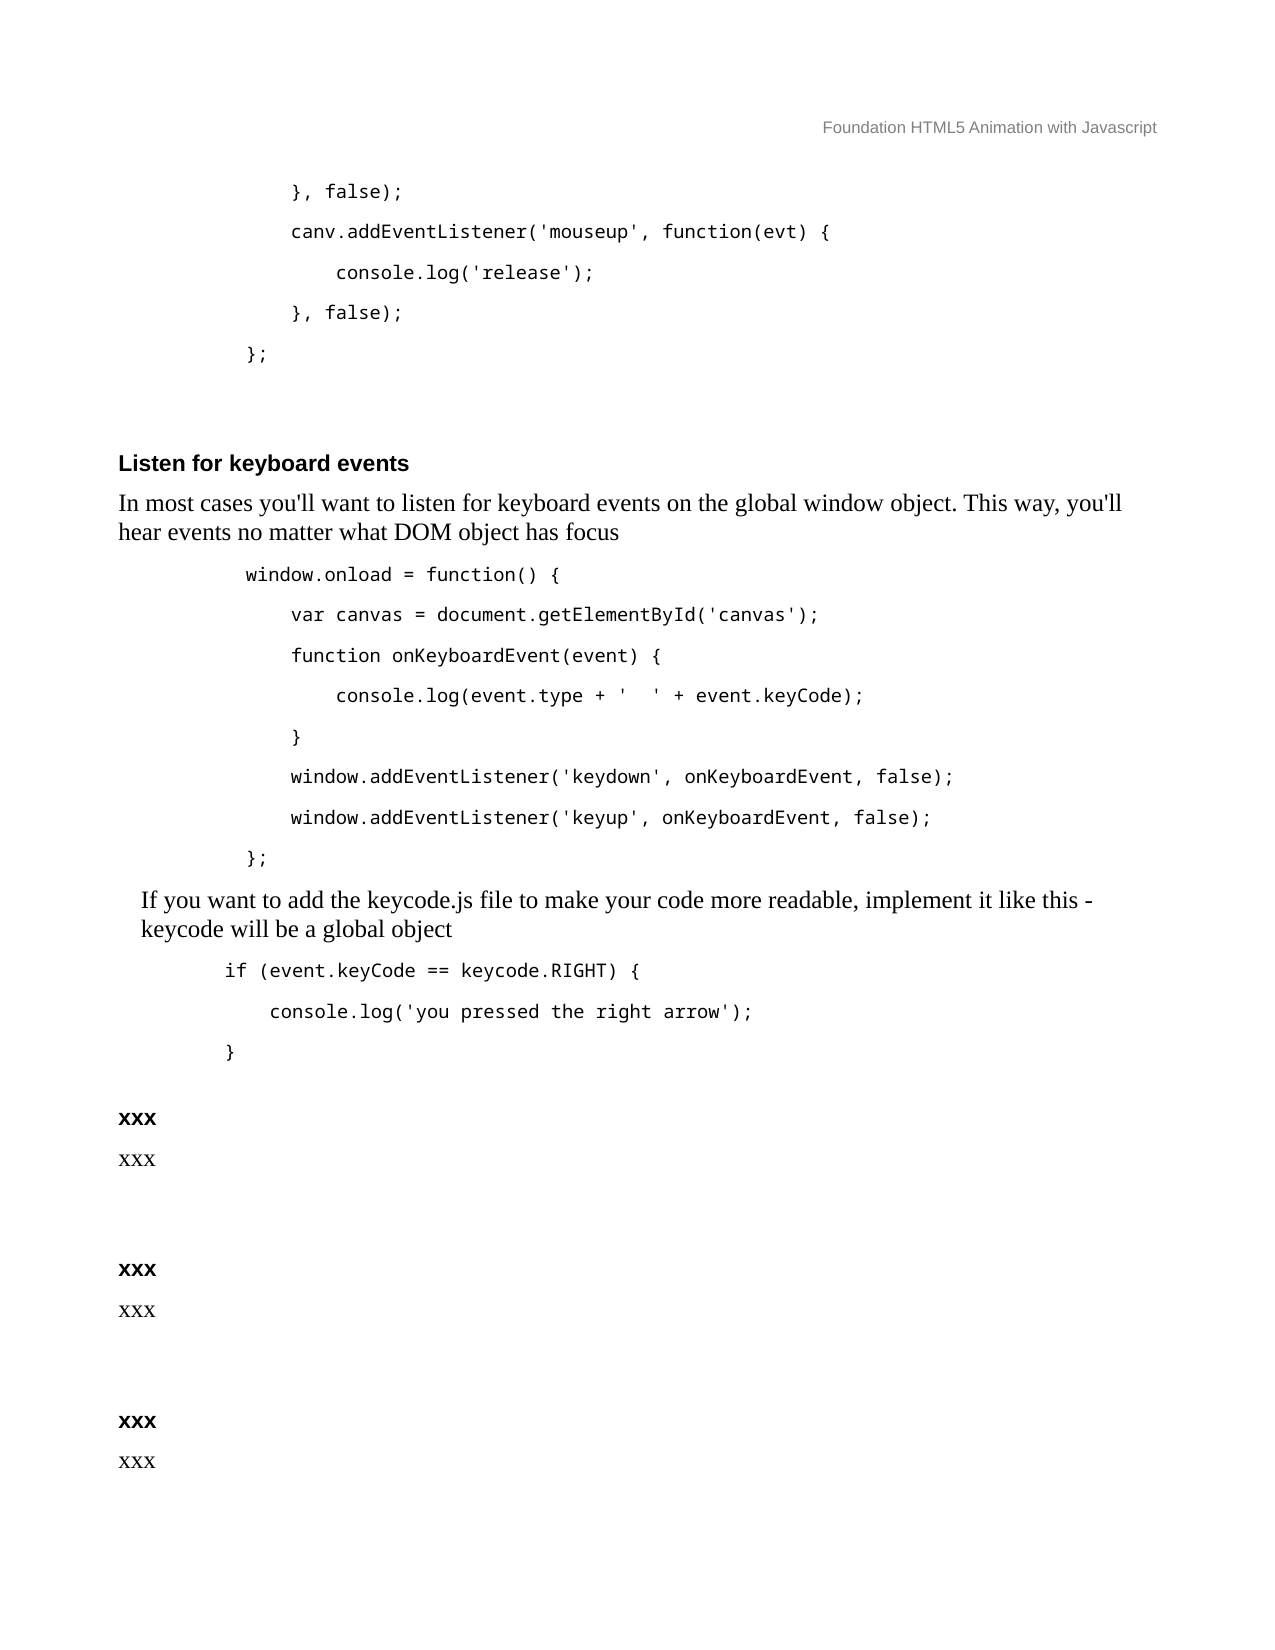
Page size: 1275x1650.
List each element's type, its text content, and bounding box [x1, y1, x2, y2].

text window.onload = function() { [156, 561, 1157, 586]
subtitle xxx [118, 1104, 1157, 1130]
text window.addEventListener('keyup', onKeyboardEvent, false); [156, 804, 1157, 829]
text xxx [118, 1446, 1157, 1474]
text canv.addEventListener('mouseup', function(evt) { [156, 219, 1157, 244]
text xxx [118, 1143, 1157, 1172]
text }; [156, 844, 1157, 870]
text if (event.keyCode == keycode.RIGHT) { [44, 957, 1157, 983]
text var canvas = document.getElementById('canvas'); [156, 601, 1157, 627]
text xxx [118, 1294, 1157, 1323]
text }; [156, 340, 1157, 366]
text In most cases you'll want to listen for keyboard events on the global window object. This way, you'll hear events no matter what DOM object has focus [118, 488, 1157, 546]
text function onKeyboardEvent(event) { [156, 642, 1157, 667]
text console.log('release'); [156, 259, 1157, 285]
subtitle xxx [118, 1407, 1157, 1433]
text window.addEventListener('keydown', onKeyboardEvent, false); [156, 763, 1157, 789]
text }, false); [156, 300, 1157, 325]
subtitle Listen for keyboard events [118, 449, 1157, 476]
text }, false); [156, 178, 1157, 204]
subtitle xxx [118, 1255, 1157, 1282]
text } [44, 1038, 1157, 1064]
text console.log('you pressed the right arrow'); [44, 998, 1157, 1023]
text If you want to add the keycode.js file to make your code more readable, implement it like this - keycode will be a global object [141, 885, 1157, 942]
text } [156, 723, 1157, 748]
text console.log(event.type + ' ' + event.keyCode); [156, 682, 1157, 708]
